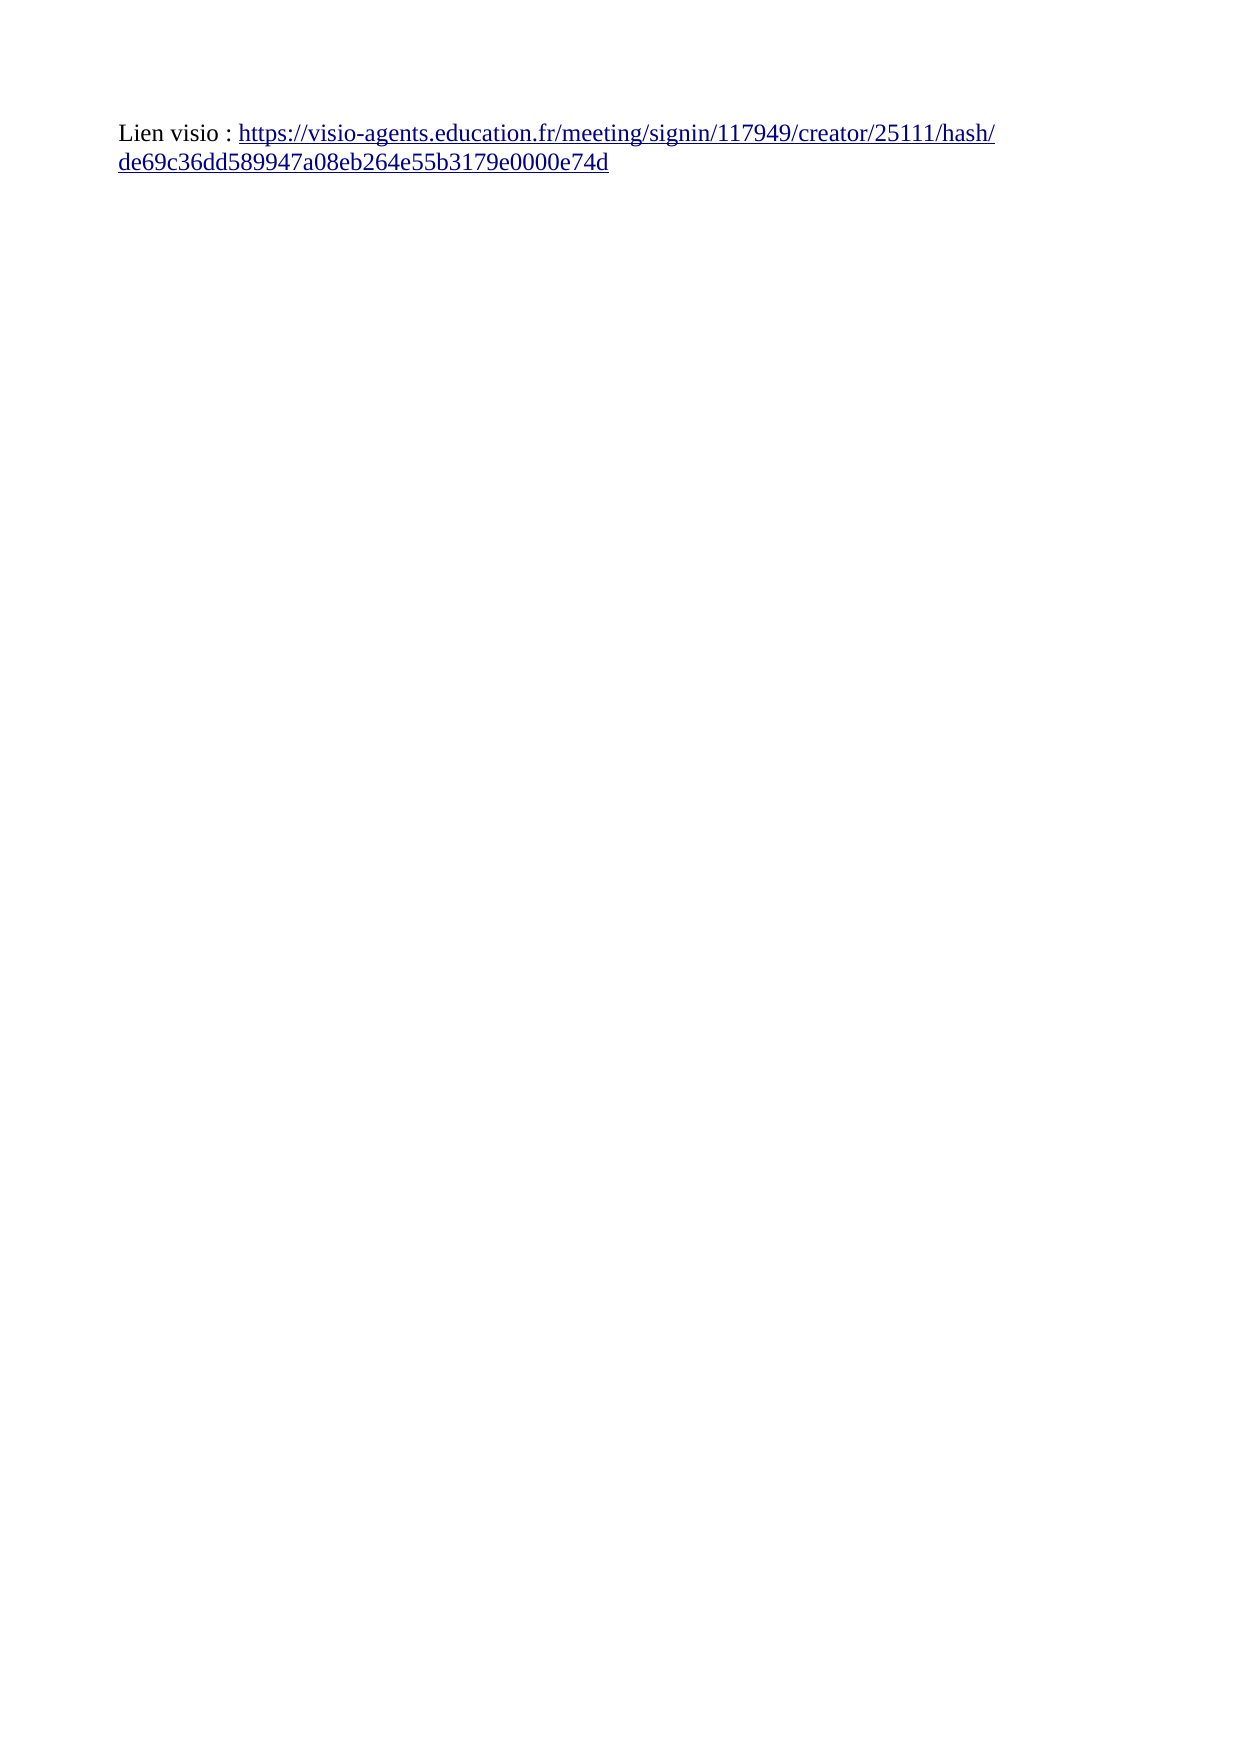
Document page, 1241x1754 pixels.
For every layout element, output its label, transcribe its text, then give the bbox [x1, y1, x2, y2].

text Lien visio : https://visio-agents.education.fr/meeting/signin/117949/creator/25111/hash/de69c36dd589947a08eb264e55b3179e0000e74d [118, 118, 1122, 176]
